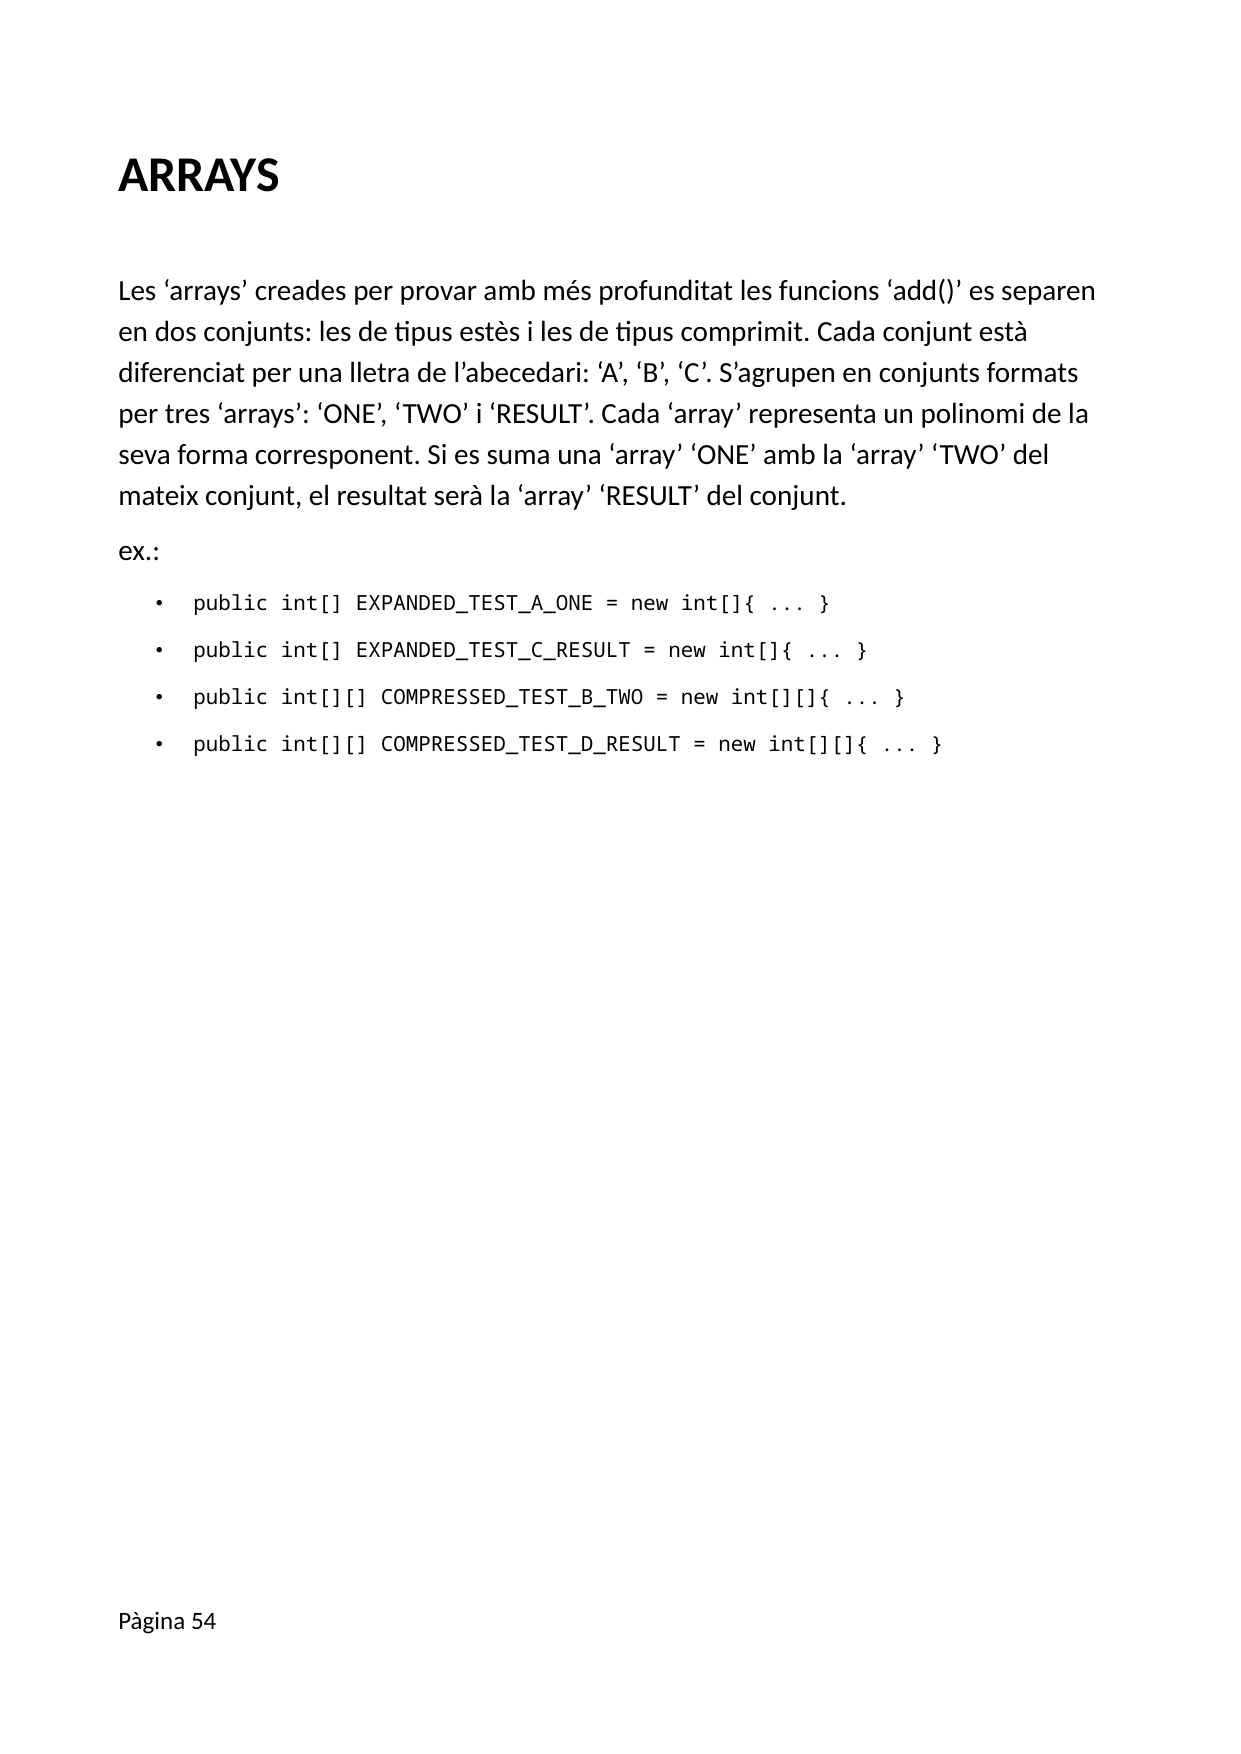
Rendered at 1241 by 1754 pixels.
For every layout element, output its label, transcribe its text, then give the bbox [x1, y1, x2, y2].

list public int[] EXPANDED_TEST_A_ONE = new int[]{ ... } [156, 588, 1122, 616]
text ex.: [118, 532, 1122, 568]
list public int[][] COMPRESSED_TEST_B_TWO = new int[][]{ ... } [156, 682, 1122, 711]
subtitle ARRAYS [118, 143, 1122, 204]
text Les ‘arrays’ creades per provar amb més profunditat les funcions ‘add()’ es separen en dos conjunts: les de tipus estès i les de tipus comprimit. Cada conjunt està diferenciat per una lletra de l’abecedari: ‘A’, ‘B’, ‘C’. S’agrupen en conjunts formats per tres ‘arrays’: ‘ONE’, ‘TWO’ i ‘RESULT’. Cada ‘array’ representa un polinomi de la seva forma corresponent. Si es suma una ‘array’ ‘ONE’ amb la ‘array’ ‘TWO’ del mateix conjunt, el resultat serà la ‘array’ ‘RESULT’ del conjunt. [118, 272, 1122, 512]
list public int[][] COMPRESSED_TEST_D_RESULT = new int[][]{ ... } [156, 729, 1122, 758]
list public int[] EXPANDED_TEST_C_RESULT = new int[]{ ... } [156, 635, 1122, 663]
